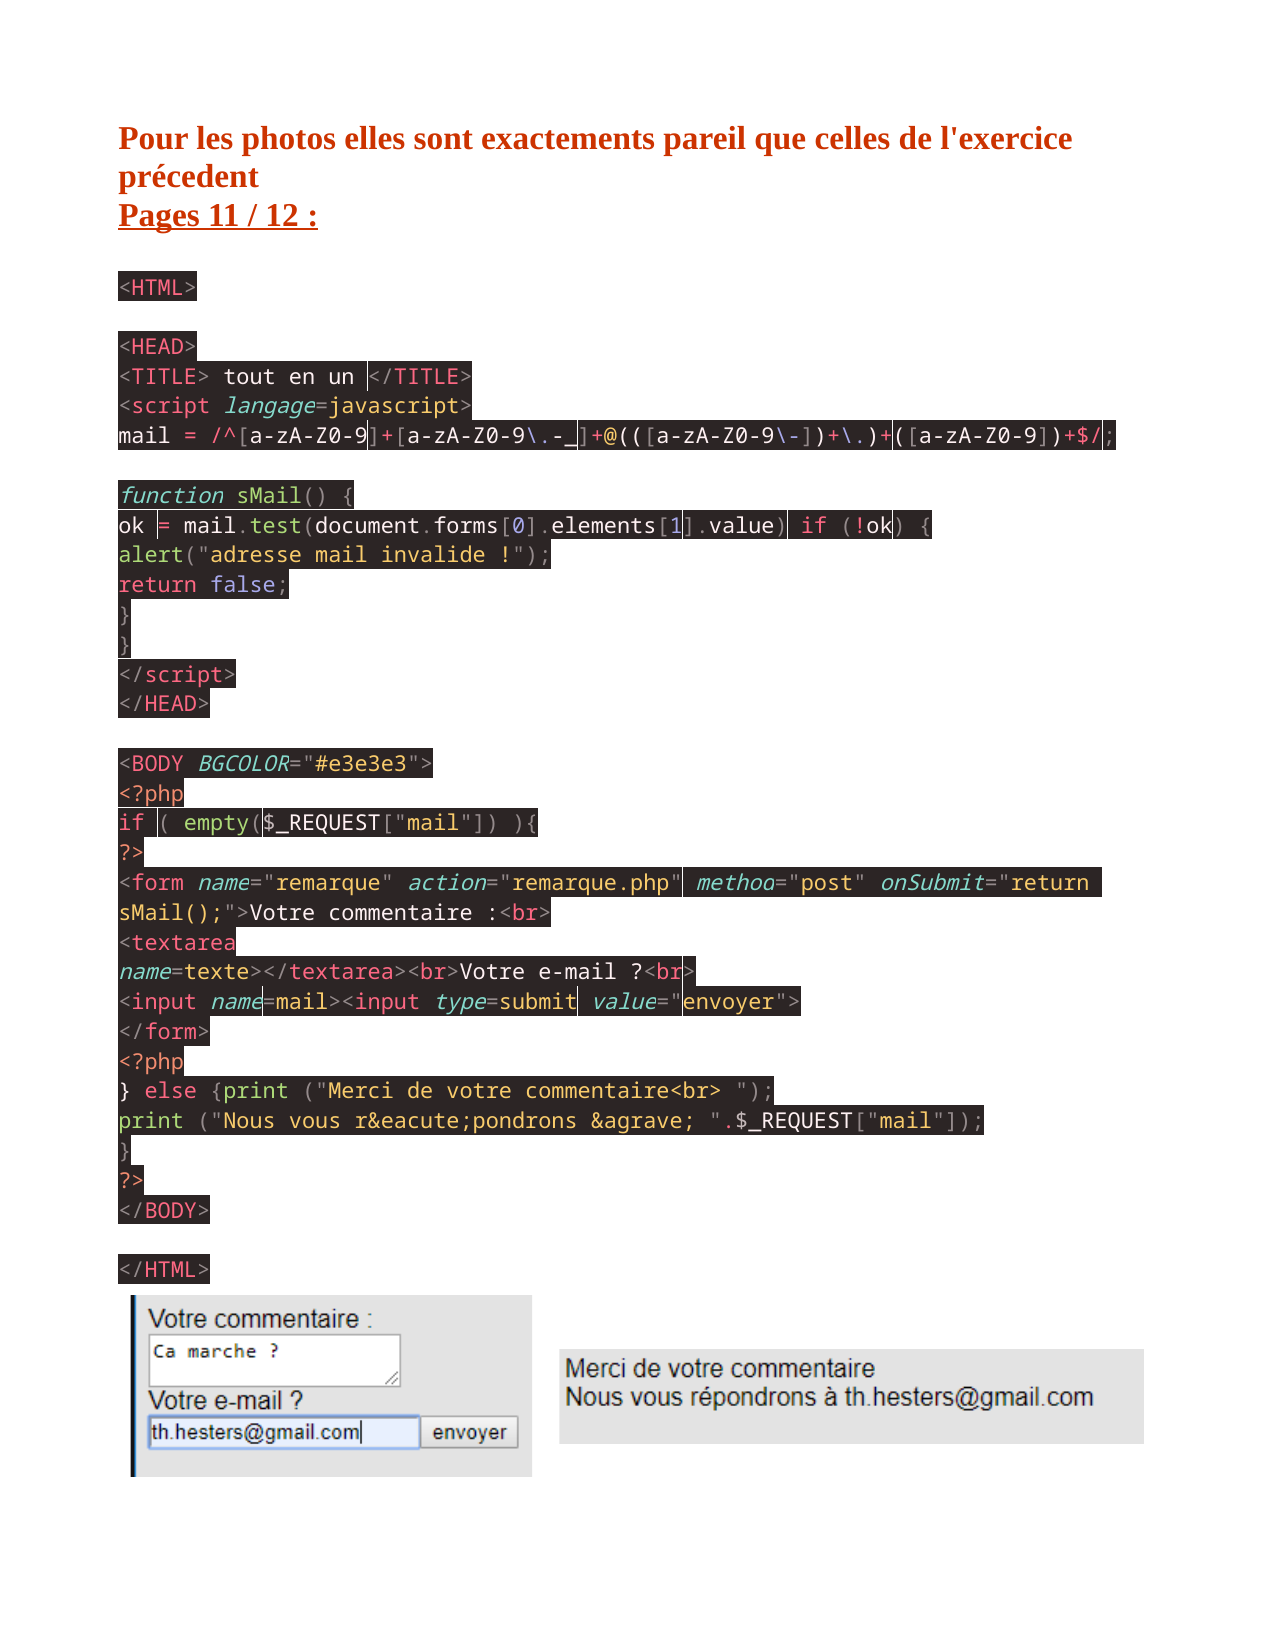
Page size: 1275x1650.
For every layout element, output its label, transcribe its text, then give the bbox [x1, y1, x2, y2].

text ?> [118, 1165, 1157, 1195]
picture [130, 1295, 533, 1477]
text } [118, 1135, 1157, 1165]
text } else {print ("Merci de votre commentaire<br> "); [118, 1076, 1157, 1105]
text <HTML> [118, 271, 1157, 301]
text name=texte></textarea><br>Votre e-mail ?<br> [118, 956, 1157, 986]
text <script langage=javascript> [118, 391, 1157, 420]
text return false; [118, 569, 1157, 599]
text </BODY> [118, 1195, 1157, 1224]
text <BODY BGCOLOR="#e3e3e3"> [118, 748, 1157, 778]
text print ("Nous vous r&eacute;pondrons &agrave; ".$_REQUEST["mail"]); [118, 1105, 1157, 1135]
text <input name=mail><input type=submit value="envoyer"> [118, 986, 1157, 1016]
text alert("adresse mail invalide !"); [118, 539, 1157, 569]
text } [118, 629, 1157, 658]
text mail = /^[a-zA-Z0-9]+[a-zA-Z0-9\.-_]+@(([a-zA-Z0-9\-])+\.)+([a-zA-Z0-9])+$/; [118, 420, 1157, 450]
text <form name="remarque" action="remarque.php" method="post" onSubmit="return sMail();">Votre commentaire :<br> [118, 867, 1157, 927]
text </script> [118, 658, 1157, 688]
text <TITLE> tout en un </TITLE> [118, 361, 1157, 391]
picture [559, 1349, 1144, 1444]
text </form> [118, 1016, 1157, 1046]
text <HEAD> [118, 331, 1157, 361]
text <textarea [118, 927, 1157, 956]
text <?php [118, 1046, 1157, 1076]
text } [118, 599, 1157, 629]
text if ( empty($_REQUEST["mail"]) ){ [118, 807, 1157, 837]
text function sMail() { [118, 480, 1157, 509]
text ?> [118, 837, 1157, 867]
text Pour les photos elles sont exactements pareil que celles de l'exercice précedent [118, 118, 1157, 195]
text Pages 11 / 12 : [118, 195, 1157, 233]
text <?php [118, 778, 1157, 807]
text </HTML> [118, 1254, 1157, 1284]
text </HEAD> [118, 688, 1157, 718]
text ok = mail.test(document.forms[0].elements[1].value) if (!ok) { [118, 509, 1157, 539]
